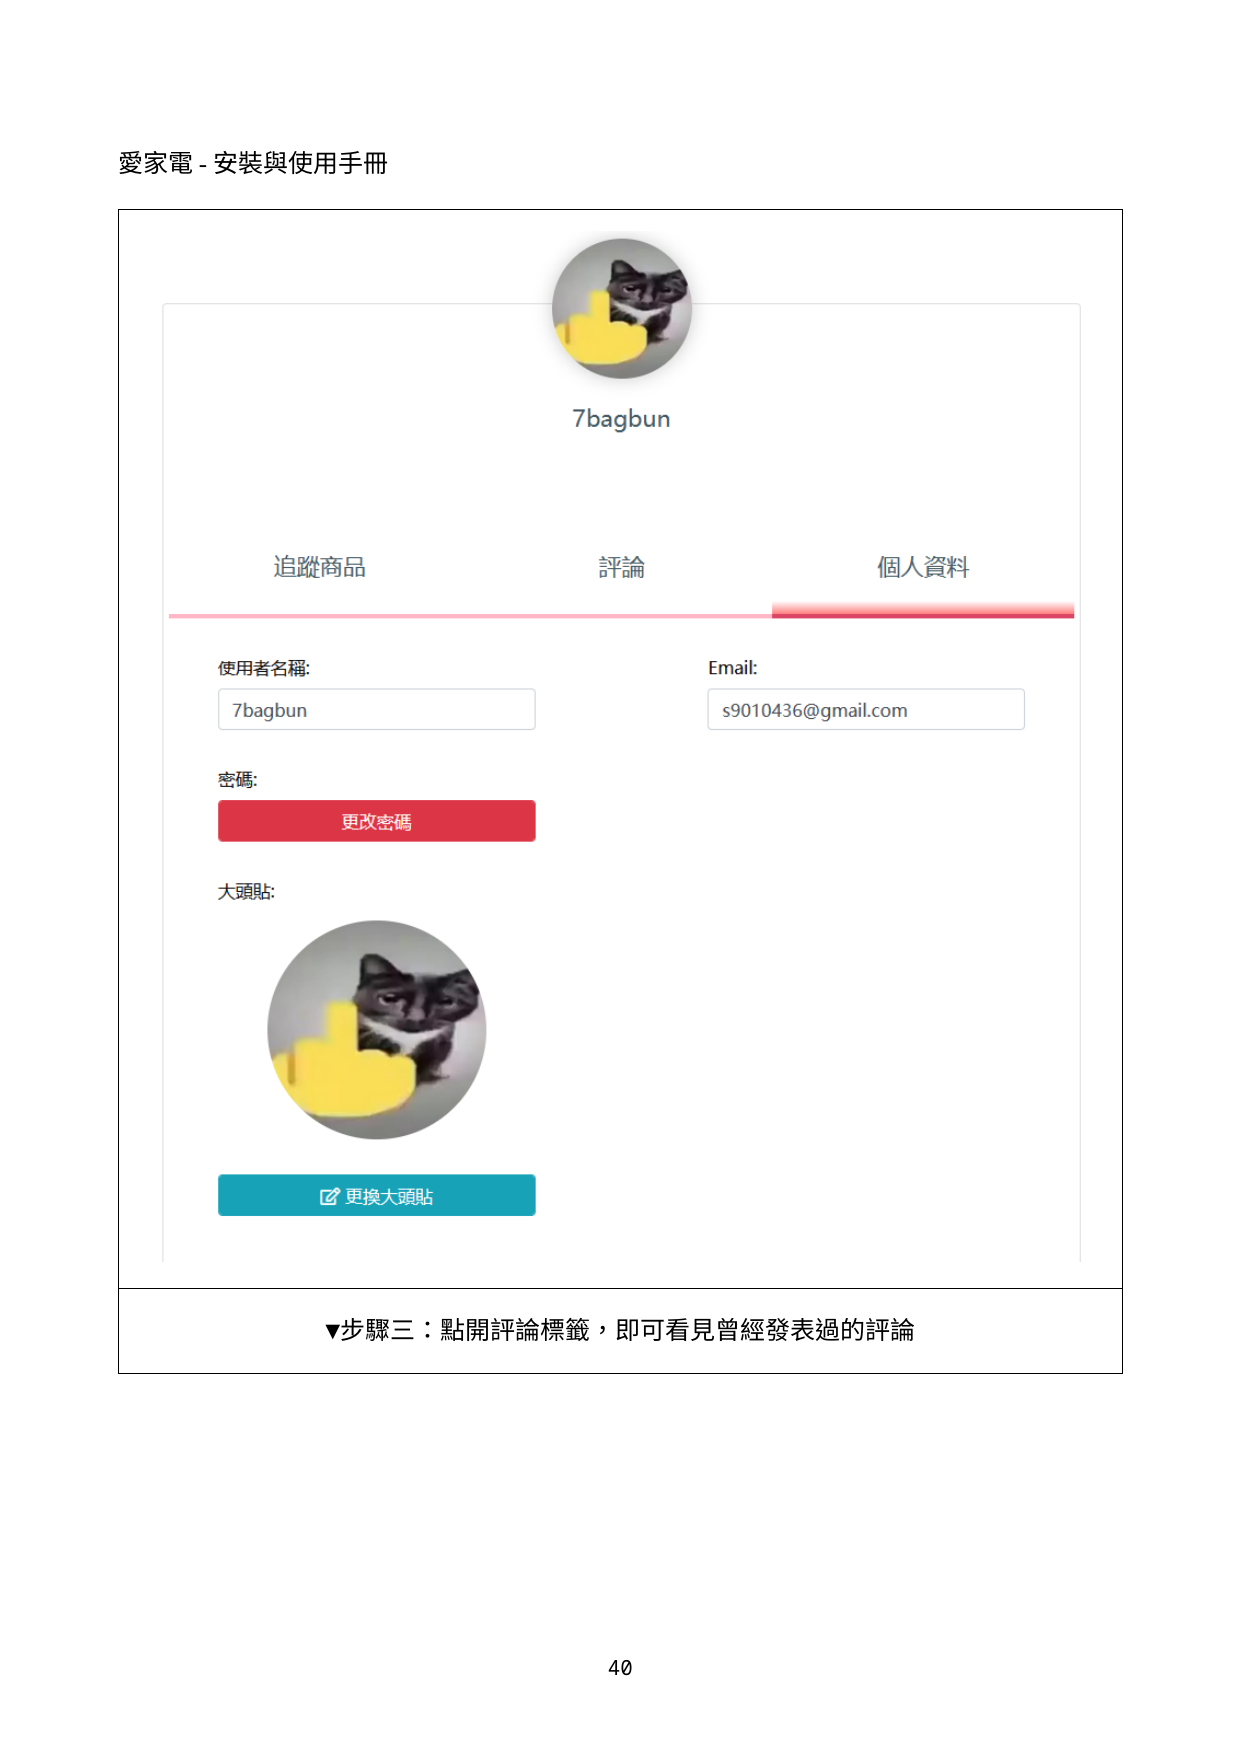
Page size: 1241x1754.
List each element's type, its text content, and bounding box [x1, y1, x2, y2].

picture [123, 231, 1117, 1262]
table_cell [119, 210, 1122, 1287]
table_cell ▼步驟三：點開評論標籤，即可看見曾經發表過的評論 [119, 1289, 1122, 1373]
